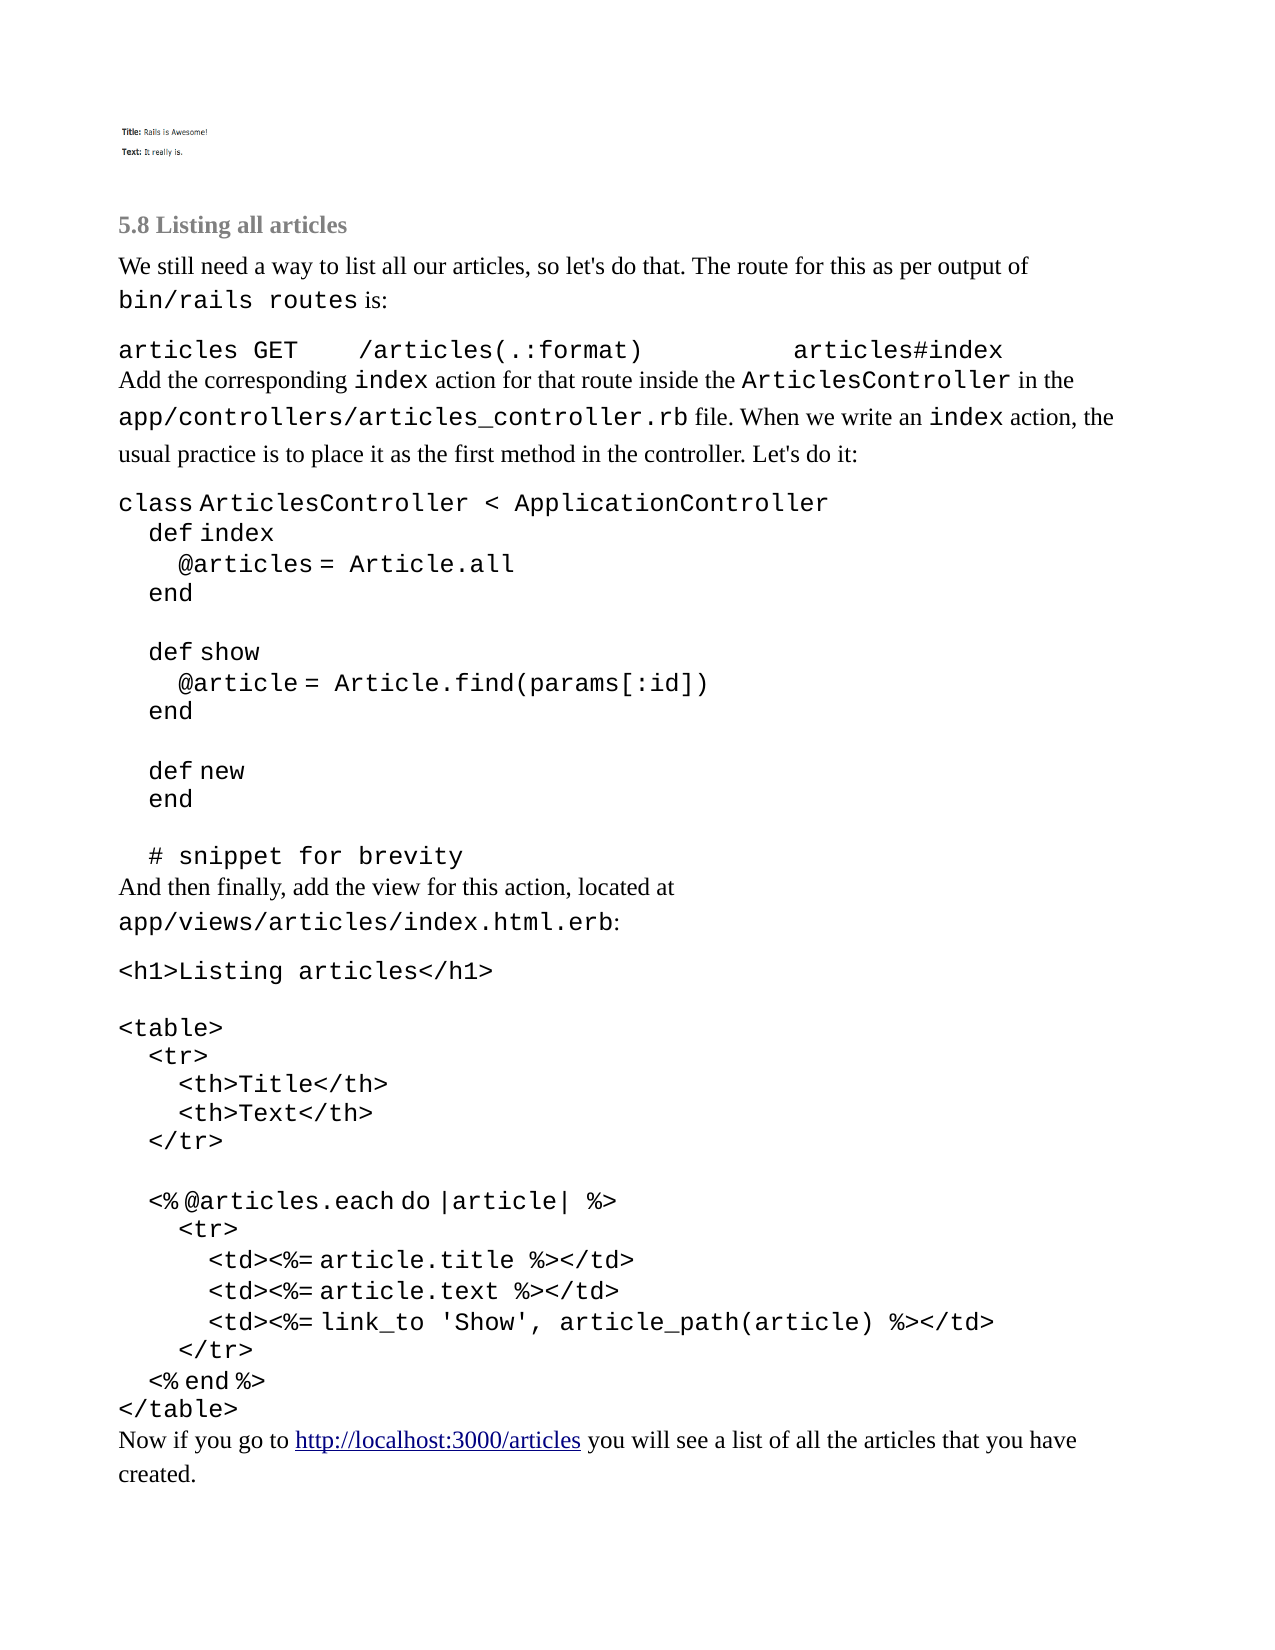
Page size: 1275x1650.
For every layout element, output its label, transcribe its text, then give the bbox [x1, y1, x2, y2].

table_header articles GET /articles(.:format) articles#index [118, 337, 1019, 366]
text Now if you go to http://localhost:3000/articles you will see a list of all the articles that you have created. [118, 1425, 1157, 1488]
text And then finally, add the view for this action, located at app/views/articles/index.html.erb: [118, 872, 1157, 938]
text We still need a way to list all our articles, so let's do that. The route for this as per output of bin/rails routes is: [118, 251, 1157, 316]
picture [118, 118, 237, 177]
table_header <h1>Listing articles</h1> <table> <tr> <th>Title</th> <th>Text</th> </tr> <% @articles.each do |article| %> <tr> <td><%= article.title %></td> <td><%= article.text %></td> <td><%= link_to 'Show', article_path(article) %></td> </tr> <% end %> </table> [118, 958, 1011, 1425]
table_header class ArticlesController < ApplicationController def index @articles = Article.all end def show @article = Article.find(params[:id]) end def new end # snippet for brevity [118, 488, 834, 872]
subtitle 5.8 Listing all articles [118, 210, 1157, 239]
text Add the corresponding index action for that route inside the ArticlesController in the app/controllers/articles_controller.rb file. When we write an index action, the usual practice is to place it as the first method in the controller. Let's do it: [118, 366, 1157, 467]
